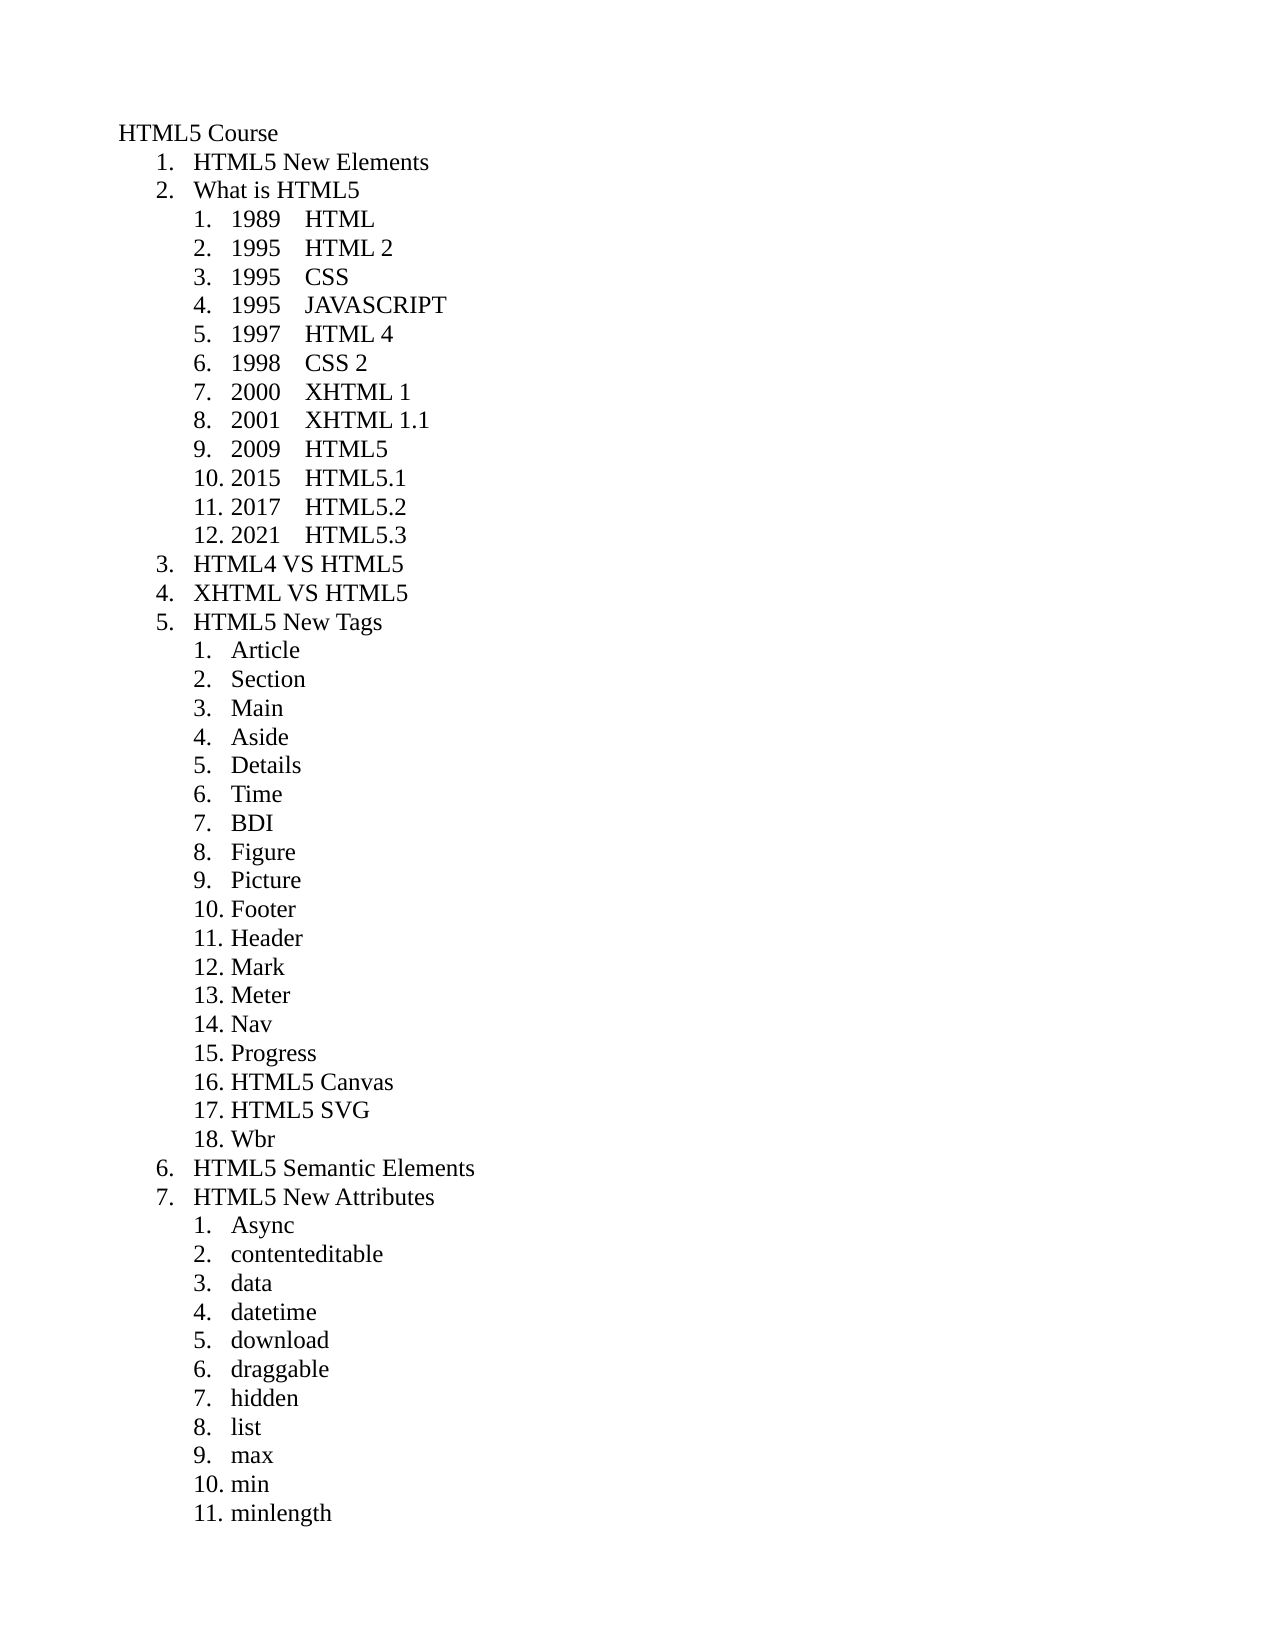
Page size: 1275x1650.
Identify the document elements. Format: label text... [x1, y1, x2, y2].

list HTML5 Semantic Elements [156, 1153, 1157, 1182]
list Figure [193, 837, 1157, 866]
list data [193, 1268, 1157, 1297]
list Section [193, 664, 1157, 693]
list XHTML VS HTML5 [156, 578, 1157, 607]
list Meter [193, 981, 1157, 1009]
list Mark [193, 952, 1157, 981]
list Details [193, 751, 1157, 779]
text HTML5 Course [118, 118, 1157, 147]
list HTML5 Canvas [193, 1067, 1157, 1096]
list minlength [193, 1498, 1157, 1527]
list HTML5 New Elements [156, 147, 1157, 176]
list Main [193, 693, 1157, 722]
list list [193, 1412, 1157, 1441]
list HTML5 New Attributes [156, 1182, 1157, 1211]
list min [193, 1469, 1157, 1498]
list Footer [193, 894, 1157, 923]
list download [193, 1326, 1157, 1354]
list datetime [193, 1297, 1157, 1326]
list HTML5 New Tags [156, 607, 1157, 636]
list Progress [193, 1038, 1157, 1067]
list Time [193, 779, 1157, 808]
list Async [193, 1211, 1157, 1239]
list 2009 HTML5 [193, 434, 1157, 463]
list hidden [193, 1383, 1157, 1412]
list 2015 HTML5.1 [193, 463, 1157, 492]
list Wbr [193, 1124, 1157, 1153]
list contenteditable [193, 1239, 1157, 1268]
list 1995 CSS [193, 262, 1157, 291]
list Article [193, 636, 1157, 664]
list HTML5 SVG [193, 1096, 1157, 1124]
list Aside [193, 722, 1157, 751]
list 1998 CSS 2 [193, 348, 1157, 377]
list 2000 XHTML 1 [193, 377, 1157, 406]
list 1995 JAVASCRIPT [193, 291, 1157, 319]
list 2021 HTML5.3 [193, 521, 1157, 549]
list 2017 HTML5.2 [193, 492, 1157, 521]
list 1989 HTML [193, 204, 1157, 233]
list 1997 HTML 4 [193, 319, 1157, 348]
list BDI [193, 808, 1157, 837]
list HTML4 VS HTML5 [156, 549, 1157, 578]
list Nav [193, 1009, 1157, 1038]
list Picture [193, 866, 1157, 894]
list Header [193, 923, 1157, 952]
list 2001 XHTML 1.1 [193, 406, 1157, 434]
list 1995 HTML 2 [193, 233, 1157, 262]
list max [193, 1441, 1157, 1469]
list What is HTML5 [156, 176, 1157, 204]
list draggable [193, 1354, 1157, 1383]
